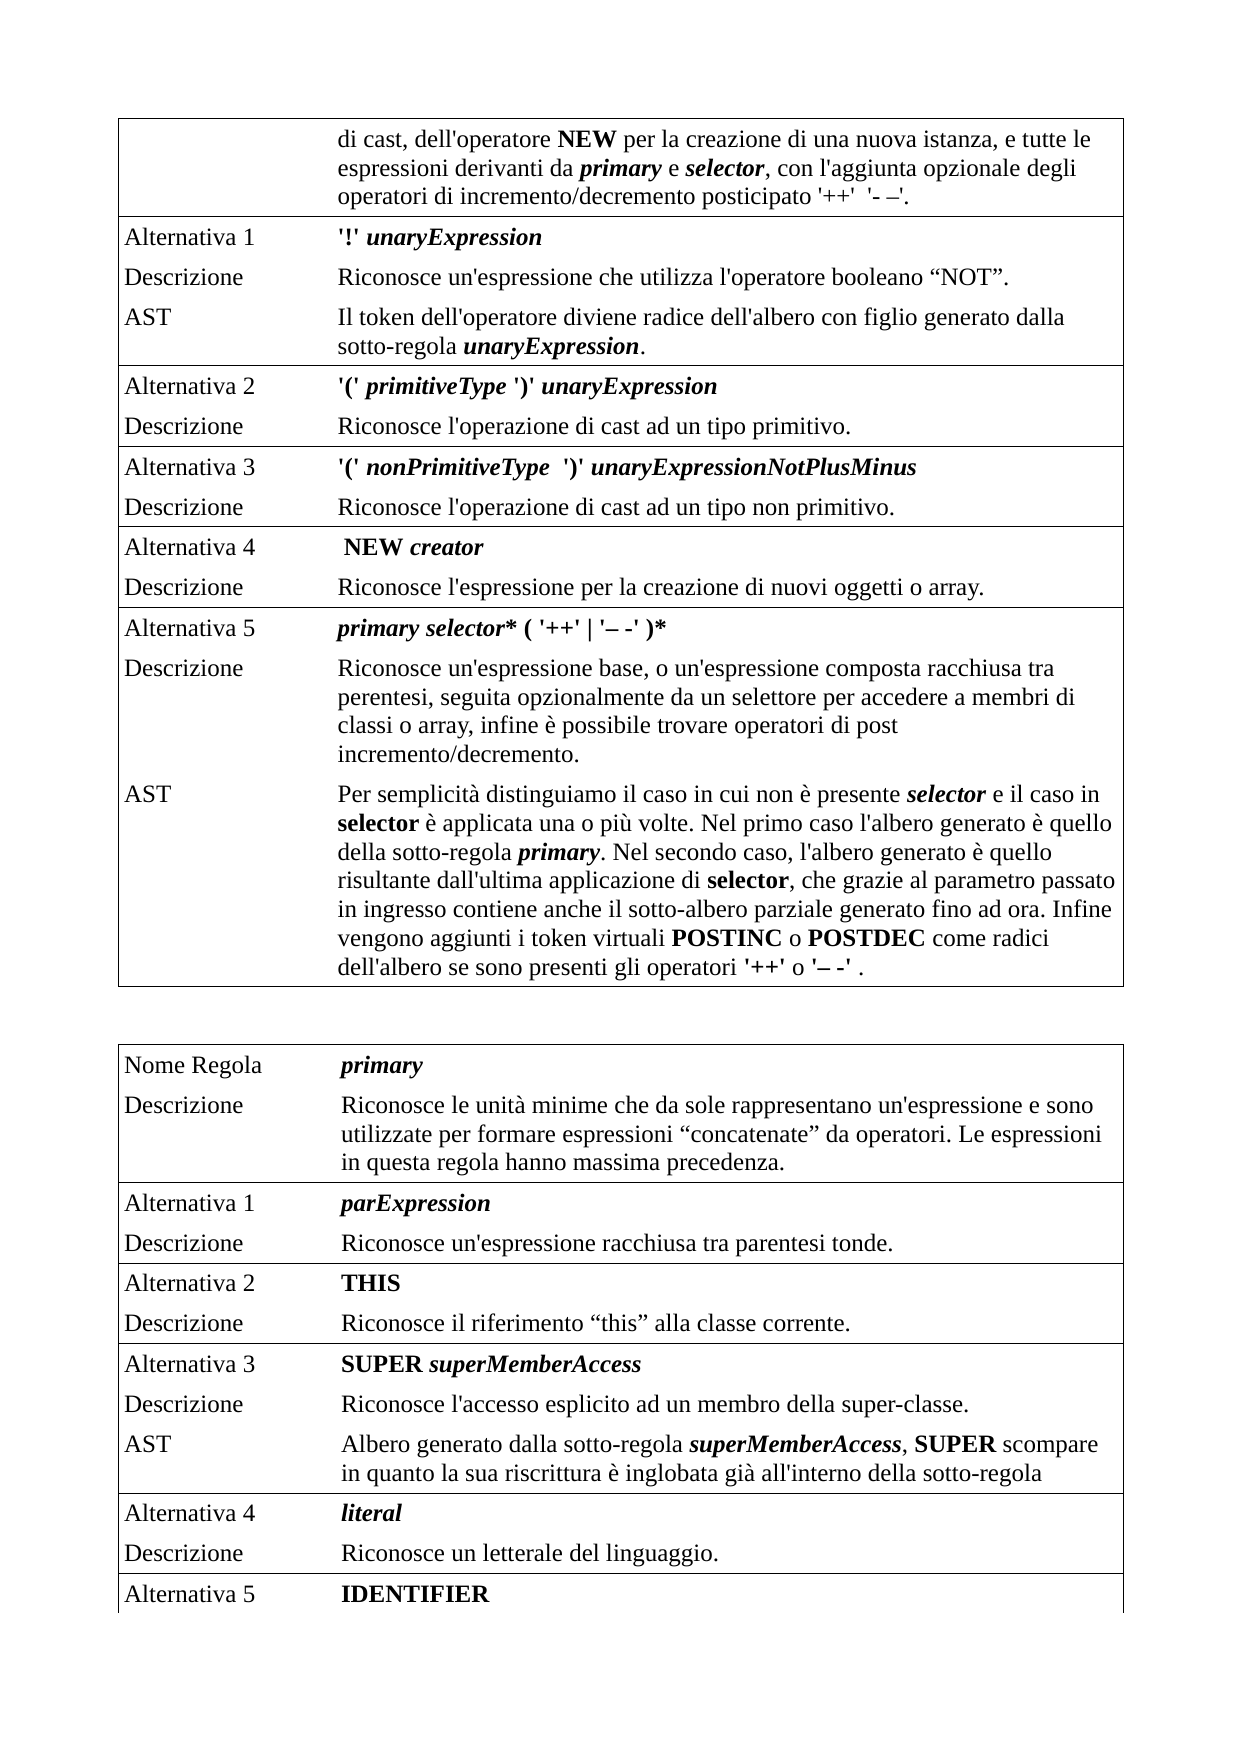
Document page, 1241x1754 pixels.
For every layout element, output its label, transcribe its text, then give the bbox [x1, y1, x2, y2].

table_cell AST [119, 774, 332, 986]
table_cell Alternativa 3 [119, 447, 332, 486]
table_cell THIS [335, 1264, 1123, 1303]
table_cell Descrizione [119, 256, 332, 296]
table_cell Alternativa 5 [119, 608, 332, 647]
table_cell AST [119, 1424, 335, 1492]
table_cell [119, 119, 332, 216]
table_cell Descrizione [119, 1533, 335, 1573]
table_cell literal [335, 1494, 1123, 1533]
table_cell Alternativa 1 [119, 217, 332, 256]
table_cell Alternativa 2 [119, 1264, 335, 1303]
table_cell Il token dell'operatore diviene radice dell'albero con figlio generato dalla sotto-regola unaryExpression. [332, 296, 1123, 365]
table_cell Descrizione [119, 1303, 335, 1343]
table_cell Descrizione [119, 1084, 335, 1182]
table_cell Alternativa 2 [119, 366, 332, 406]
table_cell Riconosce un'espressione racchiusa tra parentesi tonde. [335, 1222, 1123, 1262]
table_cell primary selector* ( '++' | '– -' )* [332, 608, 1123, 647]
table_header Nome Regola [119, 1045, 335, 1084]
table_cell Albero generato dalla sotto-regola superMemberAccess, SUPER scompare in quanto la sua riscrittura è inglobata già all'interno della sotto-regola [335, 1424, 1123, 1492]
table_cell Alternativa 5 [119, 1574, 335, 1613]
table_cell Alternativa 3 [119, 1344, 335, 1383]
table_cell Per semplicità distinguiamo il caso in cui non è presente selector e il caso in selector è applicata una o più volte. Nel primo caso l'albero generato è quello della sotto-regola primary. Nel secondo caso, l'albero generato è quello risultante dall'ultima applicazione di selector, che grazie al parametro passato in ingresso contiene anche il sotto-albero parziale generato fino ad ora. Infine vengono aggiunti i token virtuali POSTINC o POSTDEC come radici dell'albero se sono presenti gli operatori '++' o '– -' . [332, 774, 1123, 986]
table_cell AST [119, 296, 332, 365]
table_cell IDENTIFIER [335, 1574, 1123, 1613]
table_cell Riconosce un'espressione base, o un'espressione composta racchiusa tra perentesi, seguita opzionalmente da un selettore per accedere a membri di classi o array, infine è possibile trovare operatori di post incremento/decremento. [332, 647, 1123, 774]
table_cell parExpression [335, 1183, 1123, 1222]
table_cell Riconosce un'espressione che utilizza l'operatore booleano “NOT”. [332, 256, 1123, 296]
table_cell Riconosce le unità minime che da sole rappresentano un'espressione e sono utilizzate per formare espressioni “concatenate” da operatori. Le espressioni in questa regola hanno massima precedenza. [335, 1084, 1123, 1182]
table_cell Descrizione [119, 1383, 335, 1423]
table_cell Descrizione [119, 567, 332, 607]
table_cell Alternativa 4 [119, 1494, 335, 1533]
table_cell Descrizione [119, 406, 332, 446]
table_cell Riconosce il riferimento “this” alla classe corrente. [335, 1303, 1123, 1343]
table_cell '!' unaryExpression [332, 217, 1123, 256]
table_cell Descrizione [119, 1222, 335, 1262]
table_cell Alternativa 1 [119, 1183, 335, 1222]
table_cell Riconosce l'operazione di cast ad un tipo primitivo. [332, 406, 1123, 446]
table_cell Riconosce l'operazione di cast ad un tipo non primitivo. [332, 486, 1123, 526]
table_cell di cast, dell'operatore NEW per la creazione di una nuova istanza, e tutte le espressioni derivanti da primary e selector, con l'aggiunta opzionale degli operatori di incremento/decremento posticipato '++' '- –'. [332, 119, 1123, 216]
table_cell Riconosce l'accesso esplicito ad un membro della super-classe. [335, 1383, 1123, 1423]
table_cell Alternativa 4 [119, 527, 332, 567]
table_cell NEW creator [332, 527, 1123, 567]
table_cell Riconosce l'espressione per la creazione di nuovi oggetti o array. [332, 567, 1123, 607]
table_cell Descrizione [119, 486, 332, 526]
table_cell SUPER superMemberAccess [335, 1344, 1123, 1383]
table_header primary [335, 1045, 1123, 1084]
table_cell Descrizione [119, 647, 332, 774]
table_cell '(' primitiveType ')' unaryExpression [332, 366, 1123, 406]
table_cell '(' nonPrimitiveType ')' unaryExpressionNotPlusMinus [332, 447, 1123, 486]
table_cell Riconosce un letterale del linguaggio. [335, 1533, 1123, 1573]
